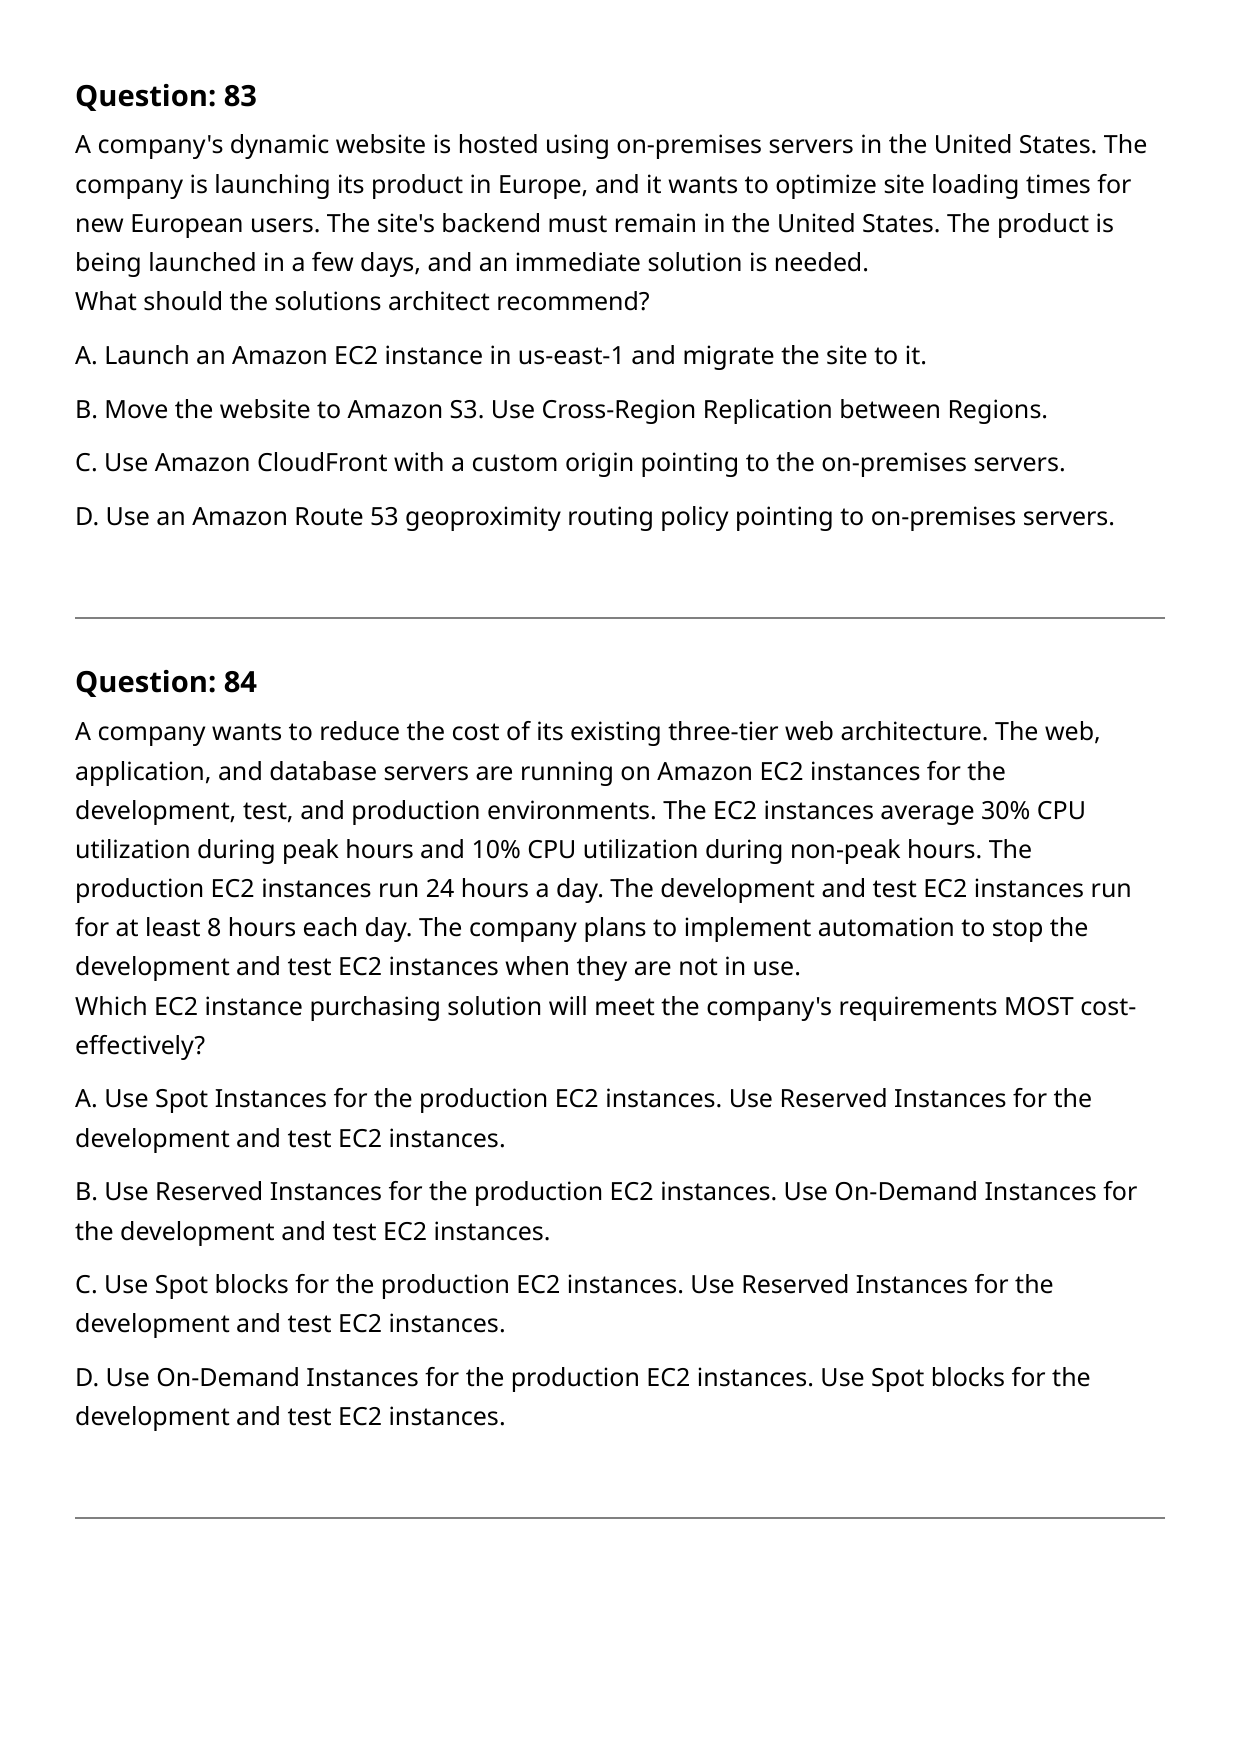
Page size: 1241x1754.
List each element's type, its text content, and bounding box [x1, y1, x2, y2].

text D. Use an Amazon Route 53 geoproximity routing policy pointing to on-premises servers. [75, 499, 1165, 533]
text A. Launch an Amazon EC2 instance in us-east-1 and migrate the site to it. [75, 338, 1165, 372]
subtitle Question: 83 [75, 75, 1165, 115]
text D. Use On-Demand Instances for the production EC2 instances. Use Spot blocks for the development and test EC2 instances. [75, 1360, 1165, 1433]
text C. Use Amazon CloudFront with a custom origin pointing to the on-premises servers. [75, 445, 1165, 479]
text B. Move the website to Amazon S3. Use Cross-Region Replication between Regions. [75, 391, 1165, 425]
text A company's dynamic website is hosted using on-premises servers in the United States. The company is launching its product in Europe, and it wants to optimize site loading times for new European users. The site's backend must remain in the United States. The product is being launched in a few days, and an immediate solution is needed. What should the solutions architect recommend? [75, 127, 1165, 318]
subtitle Question: 84 [75, 662, 1165, 701]
text A company wants to reduce the cost of its existing three-tier web architecture. The web, application, and database servers are running on Amazon EC2 instances for the development, test, and production environments. The EC2 instances average 30% CPU utilization during peak hours and 10% CPU utilization during non-peak hours. The production EC2 instances run 24 hours a day. The development and test EC2 instances run for at least 8 hours each day. The company plans to implement automation to stop the development and test EC2 instances when they are not in use. Which EC2 instance purchasing solution will meet the company's requirements MOST cost-effectively? [75, 714, 1165, 1061]
text C. Use Spot blocks for the production EC2 instances. Use Reserved Instances for the development and test EC2 instances. [75, 1267, 1165, 1340]
text B. Use Reserved Instances for the production EC2 instances. Use On-Demand Instances for the development and test EC2 instances. [75, 1174, 1165, 1247]
text A. Use Spot Instances for the production EC2 instances. Use Reserved Instances for the development and test EC2 instances. [75, 1081, 1165, 1154]
